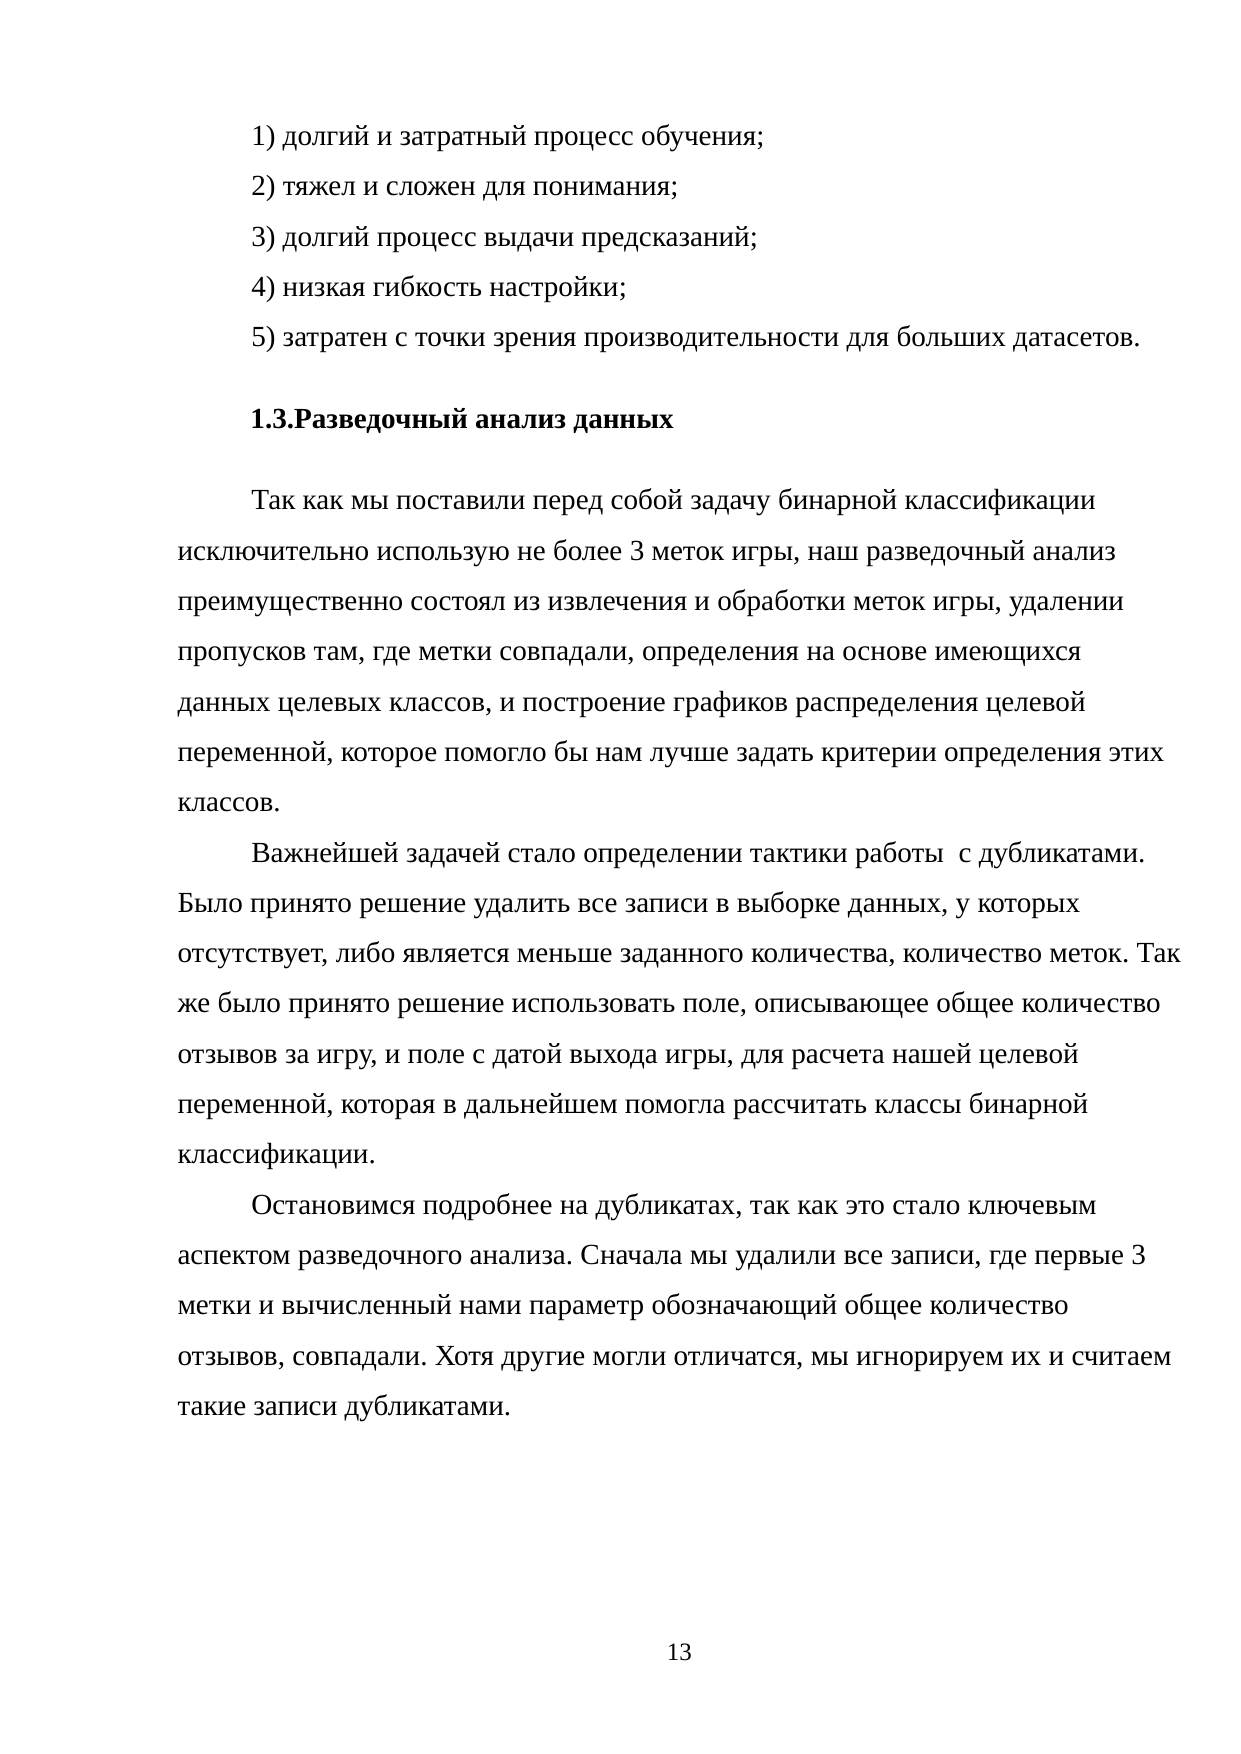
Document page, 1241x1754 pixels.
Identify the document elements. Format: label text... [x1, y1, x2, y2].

text 5) затратен с точки зрения производительности для больших датасетов. [177, 319, 1181, 353]
text 3) долгий процесс выдачи предсказаний; [177, 219, 1181, 252]
text 1) долгий и затратный процесс обучения; [177, 118, 1181, 152]
text Важнейшей задачей стало определении тактики работы с дубликатами. Было принято решение удалить все записи в выборке данных, у которых отсутствует, либо является меньше заданного количества, количество меток. Так же было принято решение использовать поле, описывающее общее количество отзывов за игру, и поле с датой выхода игры, для расчета нашей целевой переменной, которая в дальнейшем помогла рассчитать классы бинарной классификации. [177, 835, 1181, 1170]
text 4) низкая гибкость настройки; [177, 269, 1181, 303]
subtitle 1.3.Разведочный анализ данных [177, 401, 1181, 434]
text Остановимся подробнее на дубликатах, так как это стало ключевым аспектом разведочного анализа. Сначала мы удалили все записи, где первые 3 метки и вычисленный нами параметр обозначающий общее количество отзывов, совпадали. Хотя другие могли отличатся, мы игнорируем их и считаем такие записи дубликатами. [177, 1187, 1181, 1422]
text 2) тяжел и сложен для понимания; [177, 168, 1181, 202]
text Так как мы поставили перед собой задачу бинарной классификации исключительно использую не более 3 меток игры, наш разведочный анализ преимущественно состоял из извлечения и обработки меток игры, удалении пропусков там, где метки совпадали, определения на основе имеющихся данных целевых классов, и построение графиков распределения целевой переменной, которое помогло бы нам лучше задать критерии определения этих классов. [177, 482, 1181, 818]
